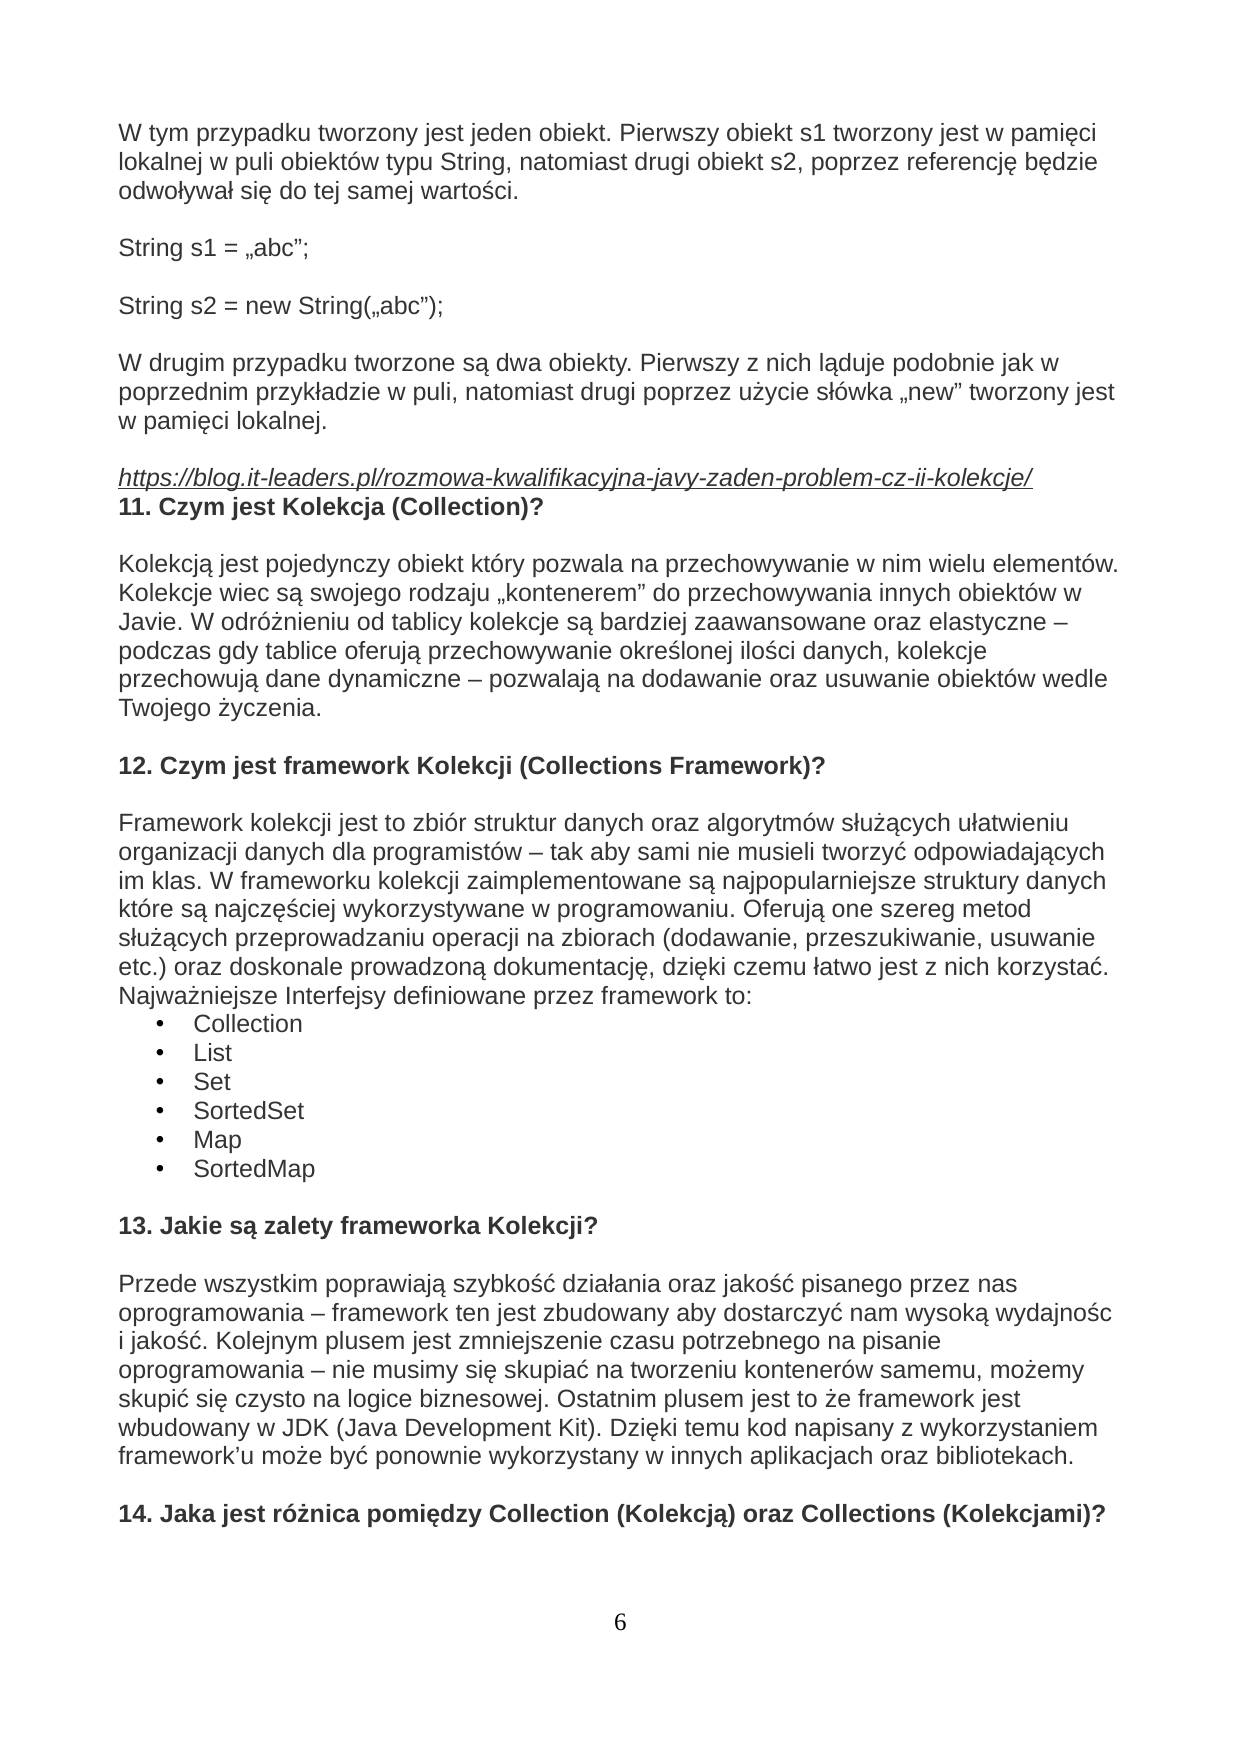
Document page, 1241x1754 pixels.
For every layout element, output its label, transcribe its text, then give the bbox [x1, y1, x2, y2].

text String s2 = new String(„abc”); [118, 291, 1122, 319]
subtitle 14. Jaka jest różnica pomiędzy Collection (Kolekcją) oraz Collections (Kolekcjami)? [118, 1499, 1122, 1527]
list List [156, 1038, 1122, 1067]
subtitle 11. Czym jest Kolekcja (Collection)? [118, 492, 1122, 521]
list Set [156, 1067, 1122, 1096]
text Kolekcją jest pojedynczy obiekt który pozwala na przechowywanie w nim wielu elementów. Kolekcje wiec są swojego rodzaju „kontenerem” do przechowywania innych obiektów w Javie. W odróżnieniu od tablicy kolekcje są bardziej zaawansowane oraz elastyczne – podczas gdy tablice oferują przechowywanie określonej ilości danych, kolekcje przechowują dane dynamiczne – pozwalają na dodawanie oraz usuwanie obiektów wedle Twojego życzenia. [118, 521, 1122, 722]
text [118, 1527, 1122, 1556]
text Framework kolekcji jest to zbiór struktur danych oraz algorytmów służących ułatwieniu organizacji danych dla programistów – tak aby sami nie musieli tworzyć odpowiadających im klas. W frameworku kolekcji zaimplementowane są najpopularniejsze struktury danych które są najczęściej wykorzystywane w programowaniu. Oferują one szereg metod służących przeprowadzaniu operacji na zbiorach (dodawanie, przeszukiwanie, usuwanie etc.) oraz doskonale prowadzoną dokumentację, dzięki czemu łatwo jest z nich korzystać. Najważniejsze Interfejsy definiowane przez framework to: [118, 808, 1122, 1009]
text W drugim przypadku tworzone są dwa obiekty. Pierwszy z nich ląduje podobnie jak w poprzednim przykładzie w puli, natomiast drugi poprzez użycie słówka „new” tworzony jest w pamięci lokalnej. [118, 348, 1122, 434]
text Przede wszystkim poprawiają szybkość działania oraz jakość pisanego przez nas oprogramowania – framework ten jest zbudowany aby dostarczyć nam wysoką wydajnośc i jakość. Kolejnym plusem jest zmniejszenie czasu potrzebnego na pisanie oprogramowania – nie musimy się skupiać na tworzeniu kontenerów samemu, możemy skupić się czysto na logice biznesowej. Ostatnim plusem jest to że framework jest wbudowany w JDK (Java Development Kit). Dzięki temu kod napisany z wykorzystaniem framework’u może być ponownie wykorzystany w innych aplikacjach oraz bibliotekach. [118, 1269, 1122, 1470]
list SortedMap [156, 1154, 1122, 1182]
text String s1 = „abc”; [118, 233, 1122, 262]
list Collection [156, 1009, 1122, 1038]
list Map [156, 1125, 1122, 1154]
subtitle 12. Czym jest framework Kolekcji (Collections Framework)? [118, 751, 1122, 779]
subtitle 13. Jakie są zalety frameworka Kolekcji? [118, 1211, 1122, 1269]
text W tym przypadku tworzony jest jeden obiekt. Pierwszy obiekt s1 tworzony jest w pamięci lokalnej w puli obiektów typu String, natomiast drugi obiekt s2, poprzez referencję będzie odwoływał się do tej samej wartości. [118, 118, 1122, 204]
text https://blog.it-leaders.pl/rozmowa-kwalifikacyjna-javy-zaden-problem-cz-ii-kolekcje/ [118, 434, 1122, 492]
list SortedSet [156, 1096, 1122, 1125]
